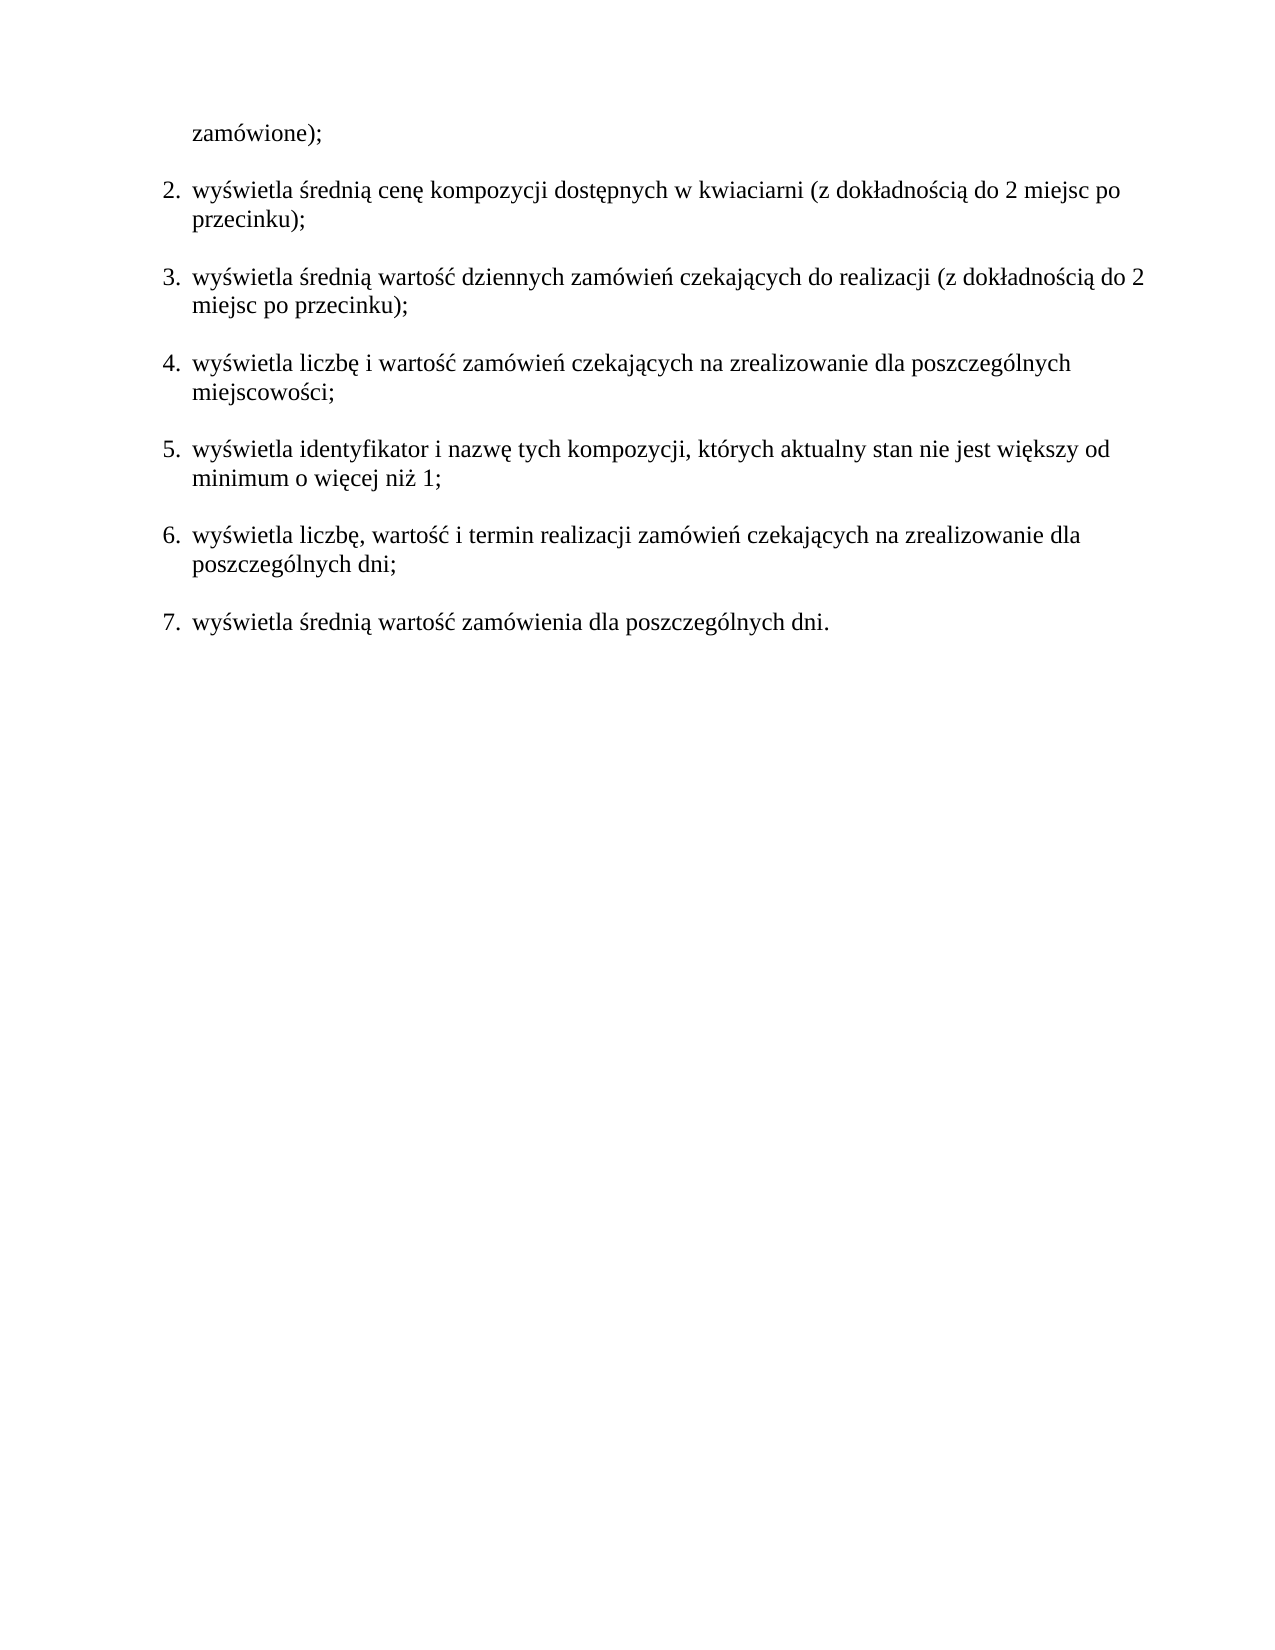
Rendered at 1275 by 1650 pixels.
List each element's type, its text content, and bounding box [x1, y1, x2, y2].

list wyświetla średnią wartość dziennych zamówień czekających do realizacji (z dokładnością do 2 miejsc po przecinku); [162, 262, 1157, 319]
list wyświetla średnią wartość zamówienia dla poszczególnych dni. [162, 607, 1157, 636]
list wyświetla liczbę, wartość i termin realizacji zamówień czekających na zrealizowanie dla poszczególnych dni; [162, 521, 1157, 578]
list wyświetla średnią cenę kompozycji dostępnych w kwiaciarni (z dokładnością do 2 miejsc po przecinku); [162, 176, 1157, 233]
list wyświetla liczbę i wartość zamówień czekających na zrealizowanie dla poszczególnych miejscowości; [162, 348, 1157, 406]
list wyświetla identyfikator i nazwę tych kompozycji, których aktualny stan nie jest większy od minimum o więcej niż 1; [162, 434, 1157, 492]
list zamówione); [162, 118, 1157, 147]
